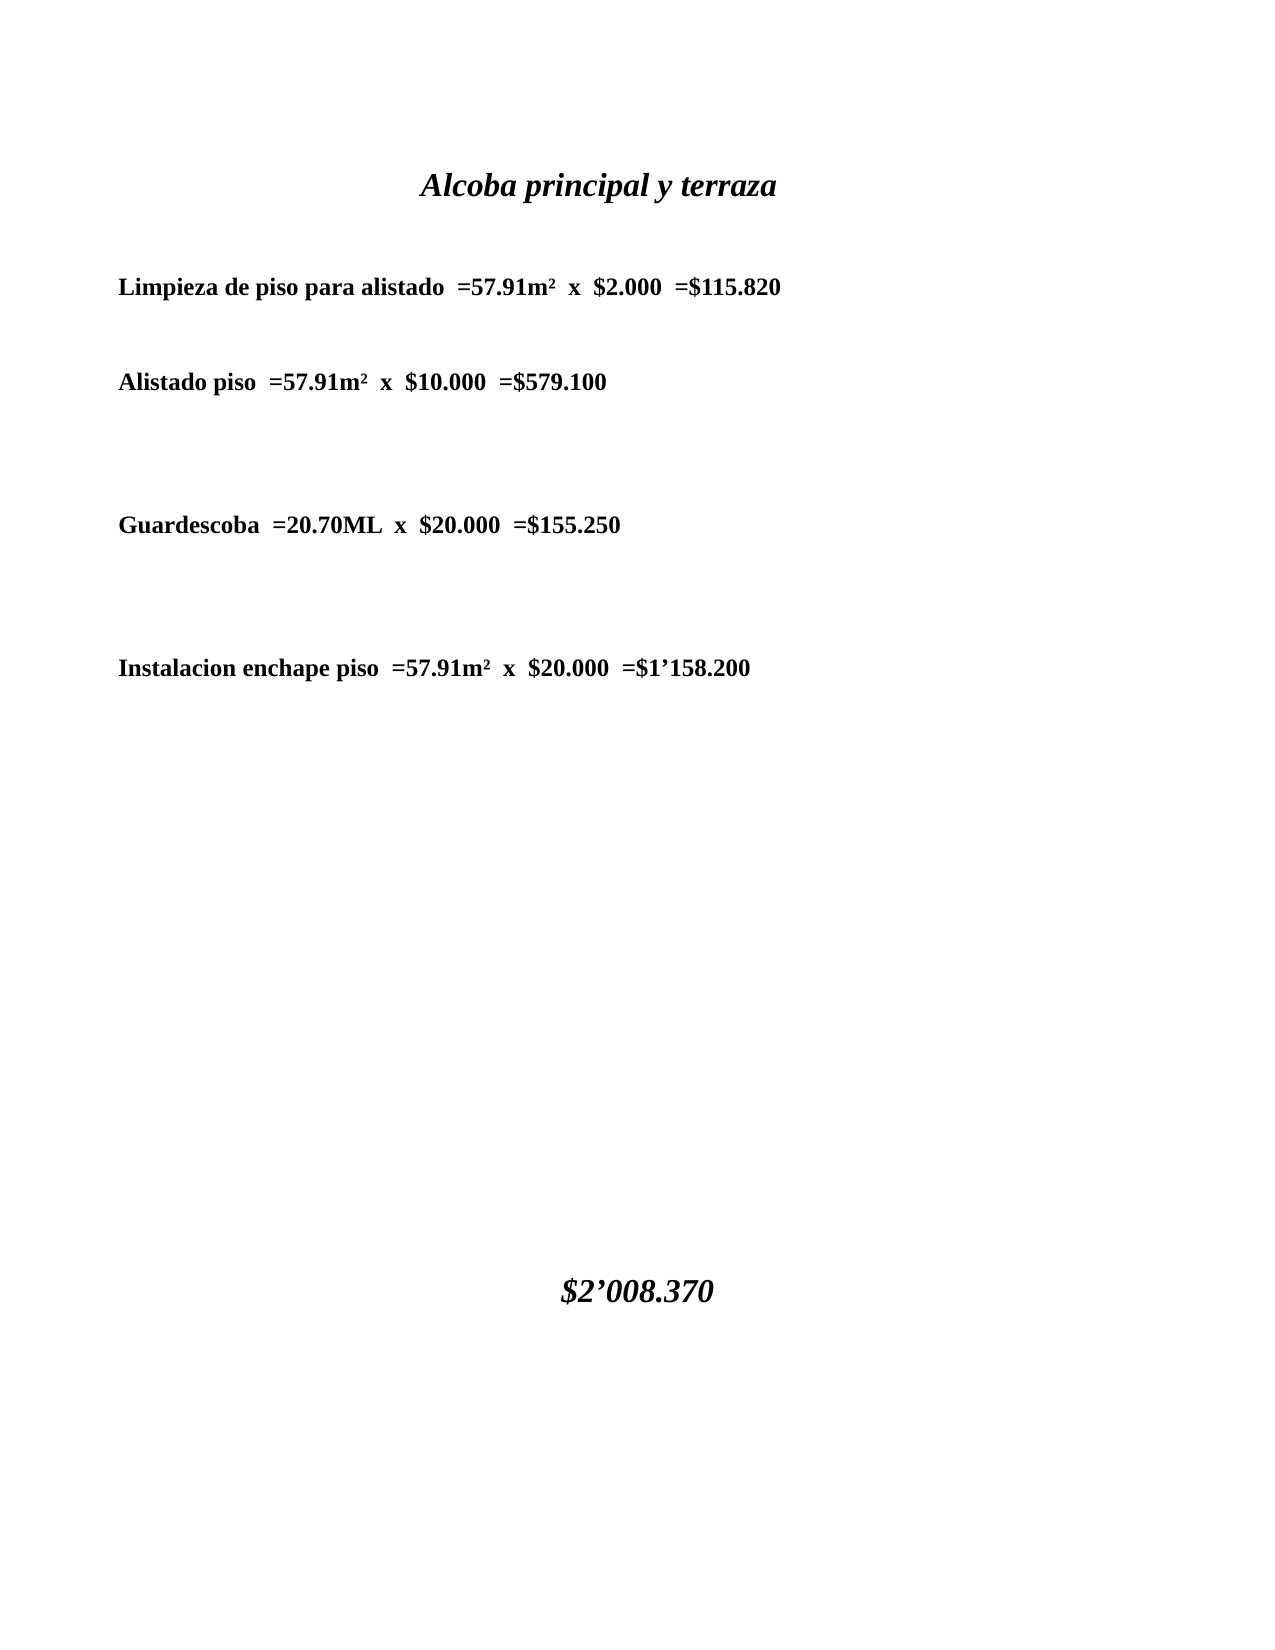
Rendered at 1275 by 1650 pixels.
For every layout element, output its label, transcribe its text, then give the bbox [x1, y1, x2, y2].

text Alistado piso =57.91m² x $10.000 =$579.100 [118, 367, 1157, 396]
text Instalacion enchape piso =57.91m² x $20.000 =$1’158.200 [118, 653, 1157, 682]
text Alcoba principal y terraza [118, 166, 1157, 204]
text Limpieza de piso para alistado =57.91m² x $2.000 =$115.820 [118, 272, 1157, 301]
text $2’008.370 [118, 1272, 1157, 1310]
text Guardescoba =20.70ML x $20.000 =$155.250 [118, 510, 1157, 539]
